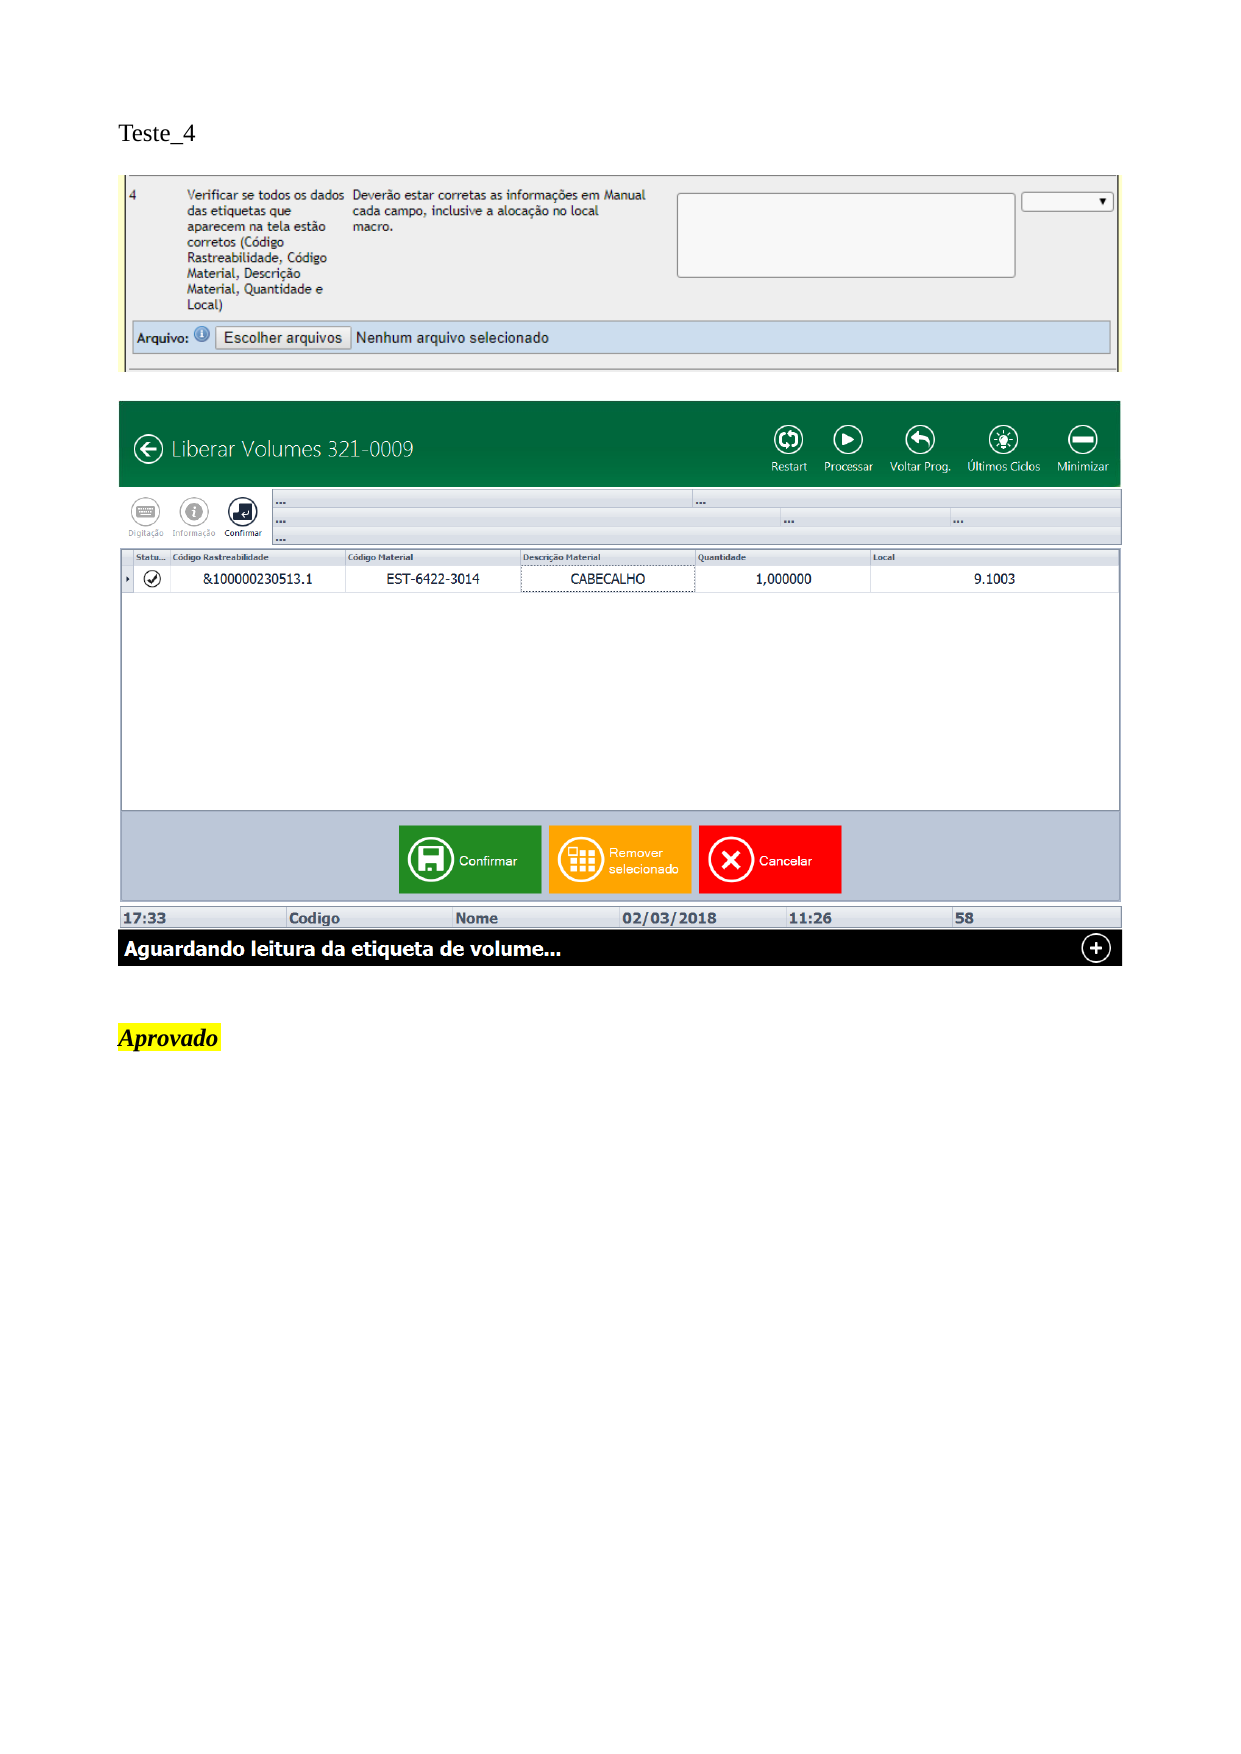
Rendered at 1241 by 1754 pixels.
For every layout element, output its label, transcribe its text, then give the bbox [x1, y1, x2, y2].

picture [118, 400, 1123, 966]
text Aprovado [118, 1023, 1122, 1051]
text Teste_4 [118, 118, 1122, 147]
picture [118, 175, 1123, 372]
